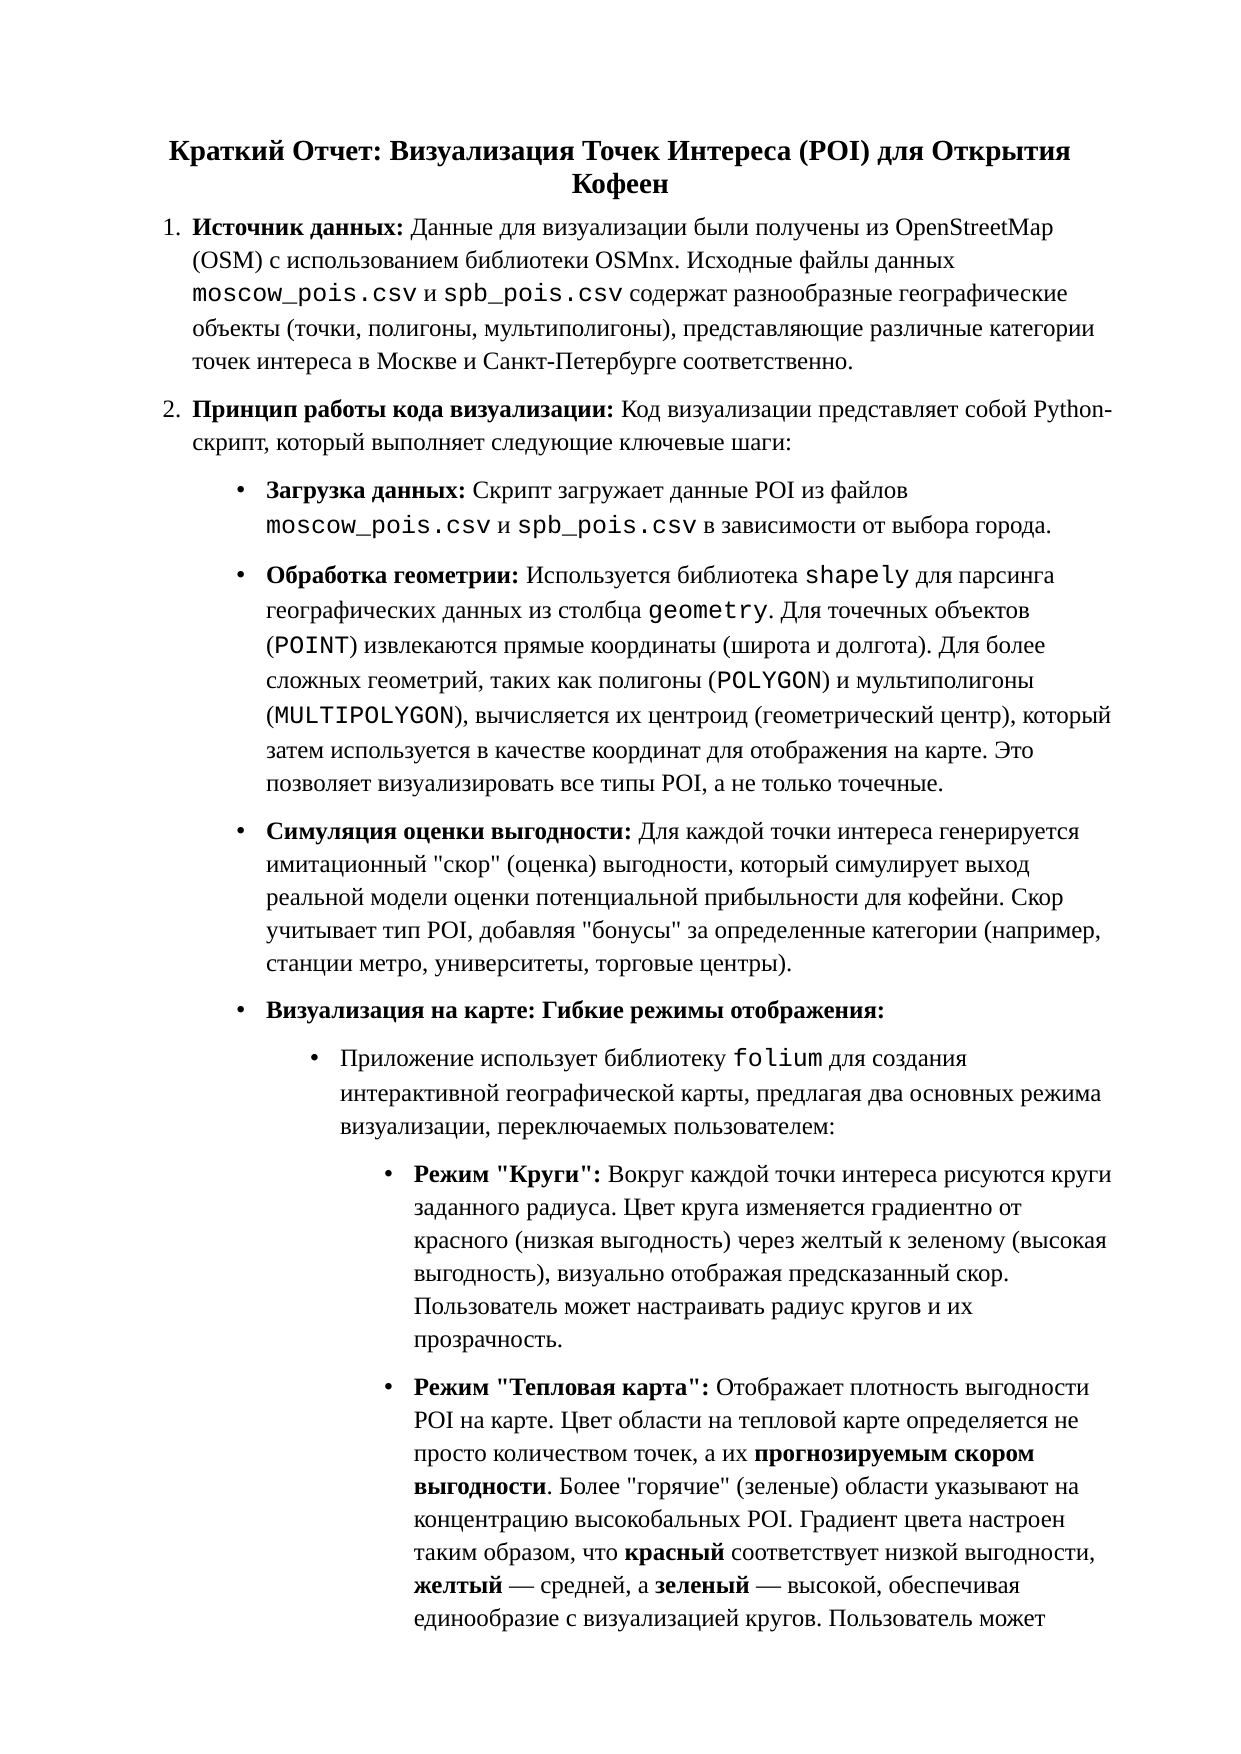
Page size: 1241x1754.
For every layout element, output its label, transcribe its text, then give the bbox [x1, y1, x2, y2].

list Загрузка данных: Скрипт загружает данные POI из файлов moscow_pois.csv и spb_pois.csv в зависимости от выбора города. [236, 475, 1122, 541]
list Визуализация на карте: Гибкие режимы отображения: [236, 996, 1122, 1024]
list Симуляция оценки выгодности: Для каждой точки интереса генерируется имитационный "скор" (оценка) выгодности, который симулирует выход реальной модели оценки потенциальной прибыльности для кофейни. Скор учитывает тип POI, добавляя "бонусы" за определенные категории (например, станции метро, университеты, торговые центры). [236, 816, 1122, 977]
list Обработка геометрии: Используется библиотека shapely для парсинга географических данных из столбца geometry. Для точечных объектов (POINT) извлекаются прямые координаты (широта и долгота). Для более сложных геометрий, таких как полигоны (POLYGON) и мультиполигоны (MULTIPOLYGON), вычисляется их центроид (геометрический центр), который затем используется в качестве координат для отображения на карте. Это позволяет визуализировать все типы POI, а не только точечные. [236, 560, 1122, 797]
list Режим "Круги": Вокруг каждой точки интереса рисуются круги заданного радиуса. Цвет круга изменяется градиентно от красного (низкая выгодность) через желтый к зеленому (высокая выгодность), визуально отображая предсказанный скор. Пользователь может настраивать радиус кругов и их прозрачность. [384, 1159, 1122, 1353]
list Режим "Тепловая карта": Отображает плотность выгодности POI на карте. Цвет области на тепловой карте определяется не просто количеством точек, а их прогнозируемым скором выгодности. Более "горячие" (зеленые) области указывают на концентрацию высокобальных POI. Градиент цвета настроен таким образом, что красный соответствует низкой выгодности, желтый — средней, а зеленый — высокой, обеспечивая единообразие с визуализацией кругов. Пользователь может [384, 1372, 1122, 1632]
list Приложение использует библиотеку folium для создания интерактивной географической карты, предлагая два основных режима визуализации, переключаемых пользователем: [310, 1043, 1122, 1140]
list Принцип работы кода визуализации: Код визуализации представляет собой Python-скрипт, который выполняет следующие ключевые шаги: [162, 394, 1122, 456]
subtitle Краткий Отчет: Визуализация Точек Интереса (POI) для Открытия Кофеен [118, 133, 1122, 200]
list Источник данных: Данные для визуализации были получены из OpenStreetMap (OSM) с использованием библиотеки OSMnx. Исходные файлы данных moscow_pois.csv и spb_pois.csv содержат разнообразные географические объекты (точки, полигоны, мультиполигоны), представляющие различные категории точек интереса в Москве и Санкт-Петербурге соответственно. [162, 212, 1122, 375]
